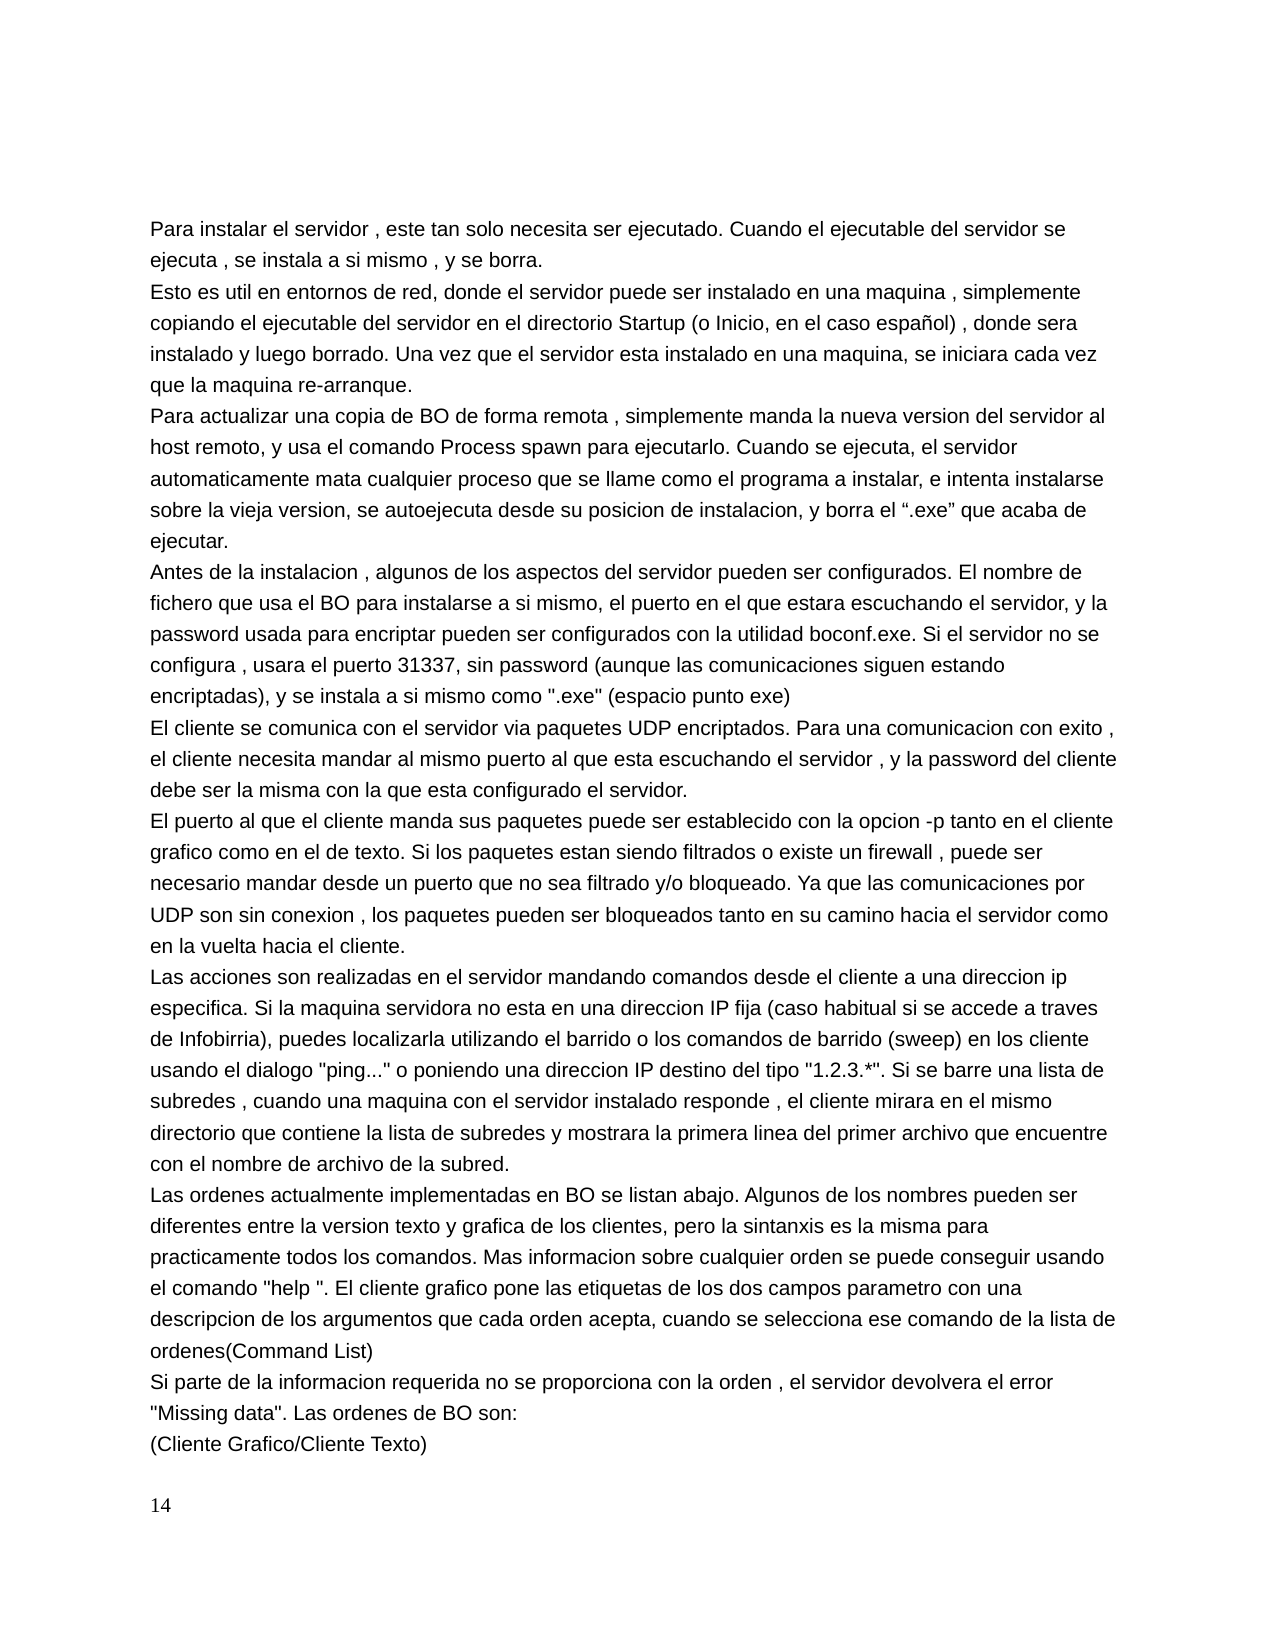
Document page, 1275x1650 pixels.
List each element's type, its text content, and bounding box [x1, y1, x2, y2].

text Las acciones son realizadas en el servidor mandando comandos desde el cliente a una direccion ip especifica. Si la maquina servidora no esta en una direccion IP fija (caso habitual si se accede a traves de Infobirria), puedes localizarla utilizando el barrido o los comandos de barrido (sweep) en los cliente usando el dialogo "ping..." o poniendo una direccion IP destino del tipo "1.2.3.*". Si se barre una lista de subredes , cuando una maquina con el servidor instalado responde , el cliente mirara en el mismo directorio que contiene la lista de subredes y mostrara la primera linea del primer archivo que encuentre con el nombre de archivo de la subred. [150, 965, 1125, 1176]
text Las ordenes actualmente implementadas en BO se listan abajo. Algunos de los nombres pueden ser diferentes entre la version texto y grafica de los clientes, pero la sintanxis es la misma para practicamente todos los comandos. Mas informacion sobre cualquier orden se puede conseguir usando el comando "help ". El cliente grafico pone las etiquetas de los dos campos parametro con una descripcion de los argumentos que cada orden acepta, cuando se selecciona ese comando de la lista de ordenes(Command List) [150, 1183, 1125, 1362]
text Para actualizar una copia de BO de forma remota , simplemente manda la nueva version del servidor al host remoto, y usa el comando Process spawn para ejecutarlo. Cuando se ejecuta, el servidor automaticamente mata cualquier proceso que se llame como el programa a instalar, e intenta instalarse sobre la vieja version, se autoejecuta desde su posicion de instalacion, y borra el “.exe” que acaba de ejecutar. [150, 404, 1125, 553]
text Si parte de la informacion requerida no se proporciona con la orden , el servidor devolvera el error "Missing data". Las ordenes de BO son: [150, 1369, 1125, 1425]
text Esto es util en entornos de red, donde el servidor puede ser instalado en una maquina , simplemente copiando el ejecutable del servidor en el directorio Startup (o Inicio, en el caso español) , donde sera instalado y luego borrado. Una vez que el servidor esta instalado en una maquina, se iniciara cada vez que la maquina re-arranque. [150, 279, 1125, 397]
text Antes de la instalacion , algunos de los aspectos del servidor pueden ser configurados. El nombre de fichero que usa el BO para instalarse a si mismo, el puerto en el que estara escuchando el servidor, y la password usada para encriptar pueden ser configurados con la utilidad boconf.exe. Si el servidor no se configura , usara el puerto 31337, sin password (aunque las comunicaciones siguen estando encriptadas), y se instala a si mismo como ".exe" (espacio punto exe) [150, 560, 1125, 708]
text El cliente se comunica con el servidor via paquetes UDP encriptados. Para una comunicacion con exito , el cliente necesita mandar al mismo puerto al que esta escuchando el servidor , y la password del cliente debe ser la misma con la que esta configurado el servidor. [150, 716, 1125, 802]
text (Cliente Grafico/Cliente Texto) [150, 1432, 1125, 1456]
text Para instalar el servidor , este tan solo necesita ser ejecutado. Cuando el ejecutable del servidor se ejecuta , se instala a si mismo , y se borra. [150, 217, 1125, 272]
text El puerto al que el cliente manda sus paquetes puede ser establecido con la opcion -p tanto en el cliente grafico como en el de texto. Si los paquetes estan siendo filtrados o existe un firewall , puede ser necesario mandar desde un puerto que no sea filtrado y/o bloqueado. Ya que las comunicaciones por UDP son sin conexion , los paquetes pueden ser bloqueados tanto en su camino hacia el servidor como en la vuelta hacia el cliente. [150, 809, 1125, 957]
